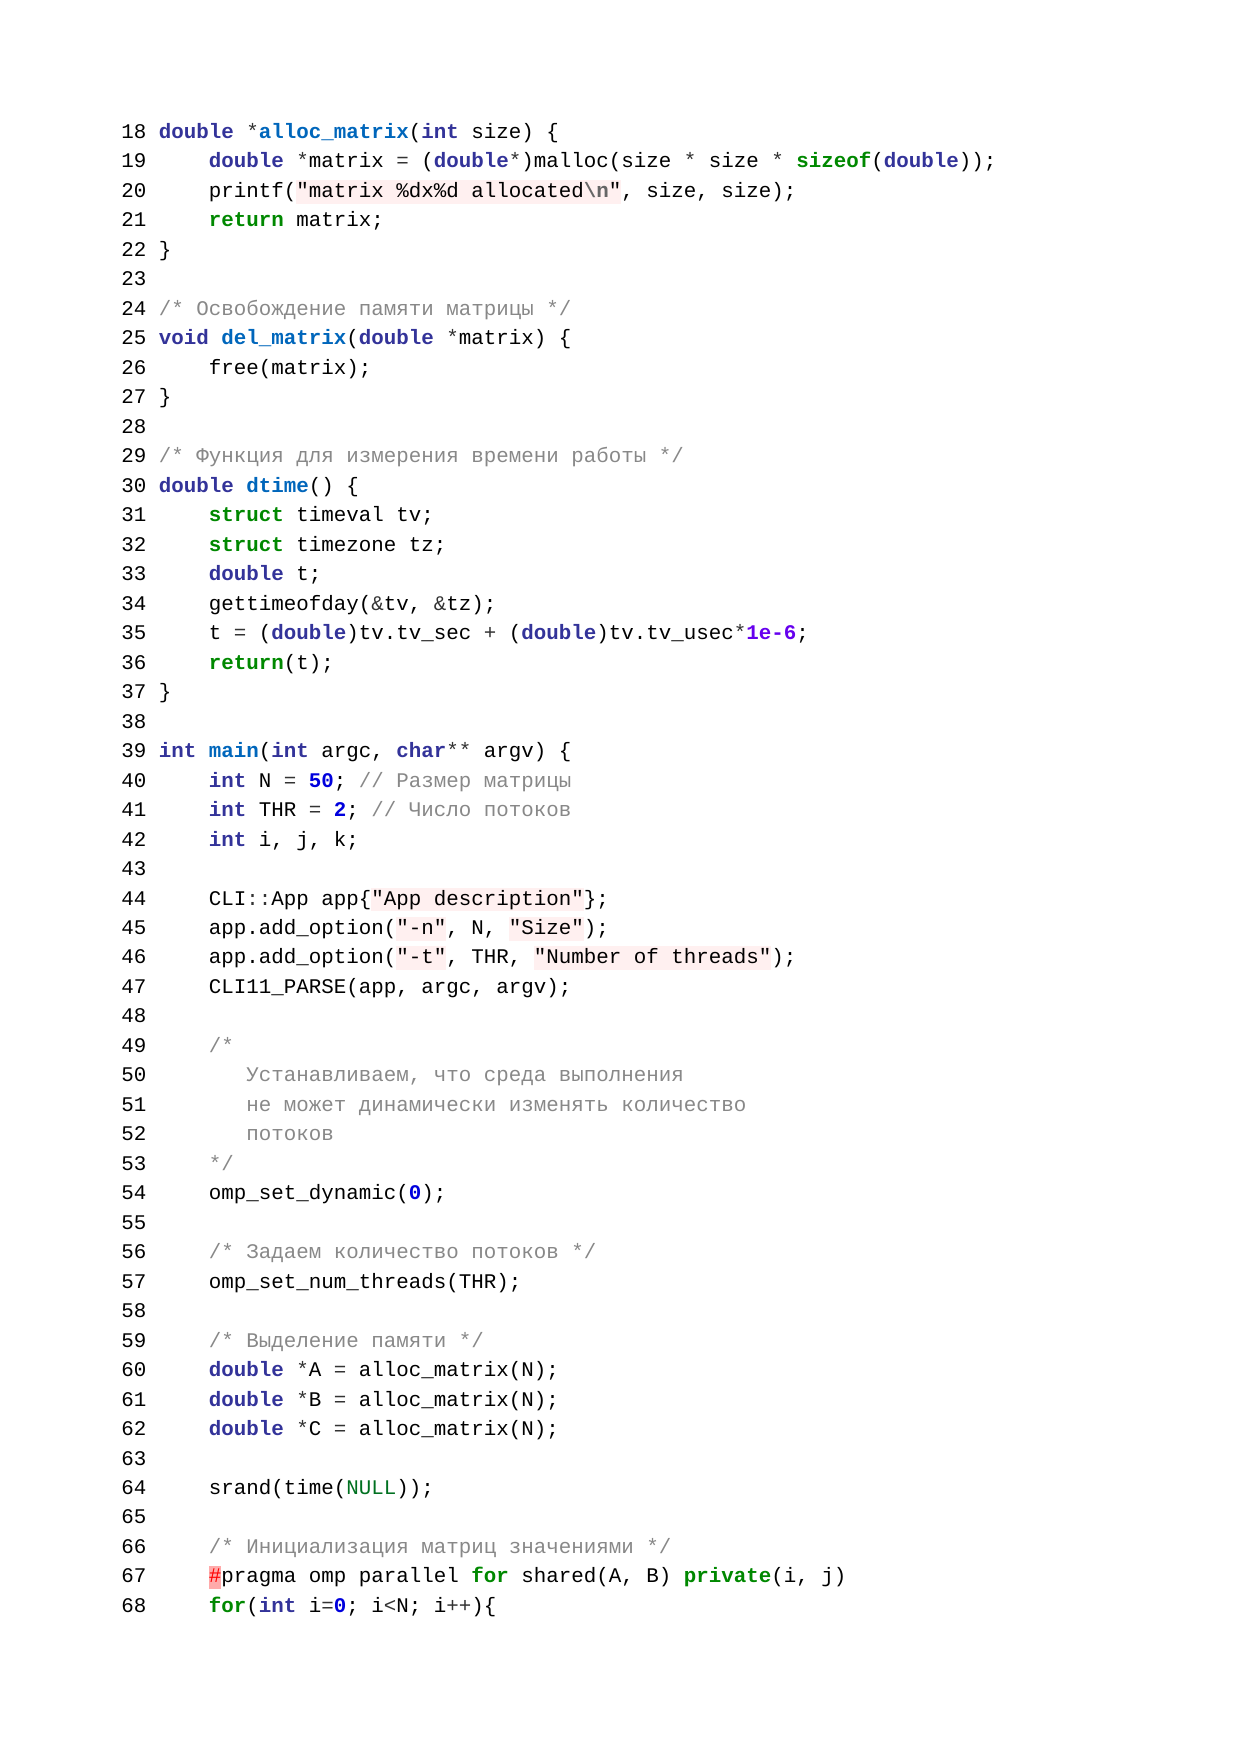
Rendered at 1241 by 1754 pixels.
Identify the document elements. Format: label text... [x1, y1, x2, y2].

table_header 18 19 20 21 22 23 24 25 26 27 28 29 30 31 32 33 34 35 36 37 38 39 40 41 42 43 44 45 46 47 48 49 50 51 52 53 54 55 56 57 58 59 60 61 62 63 64 65 66 67 68 [118, 118, 156, 1627]
table_header double *alloc_matrix(int size) { double *matrix = (double*)malloc(size * size * sizeof(double)); printf("matrix %dx%d allocated\n", size, size); return matrix; } /* Освобождение памяти матрицы */ void del_matrix(double *matrix) { free(matrix); } /* Функция для измерения времени работы */ double dtime() { struct timeval tv; struct timezone tz; double t; gettimeofday(&tv, &tz); t = (double)tv.tv_sec + (double)tv.tv_usec*1e-6; return(t); } int main(int argc, char** argv) { int N = 50; // Размер матрицы int THR = 2; // Число потоков int i, j, k; CLI::App app{"App description"}; app.add_option("-n", N, "Size"); app.add_option("-t", THR, "Number of threads"); CLI11_PARSE(app, argc, argv); /* Устанавливаем, что среда выполнения не может динамически изменять количество потоков */ omp_set_dynamic(0); /* Задаем количество потоков */ omp_set_num_threads(THR); /* Выделение памяти */ double *A = alloc_matrix(N); double *B = alloc_matrix(N); double *C = alloc_matrix(N); srand(time(NULL)); /* Инициализация матриц значениями */ #pragma omp parallel for shared(A, B) private(i, j) for(int i=0; i<N; i++){ [156, 118, 1009, 1627]
